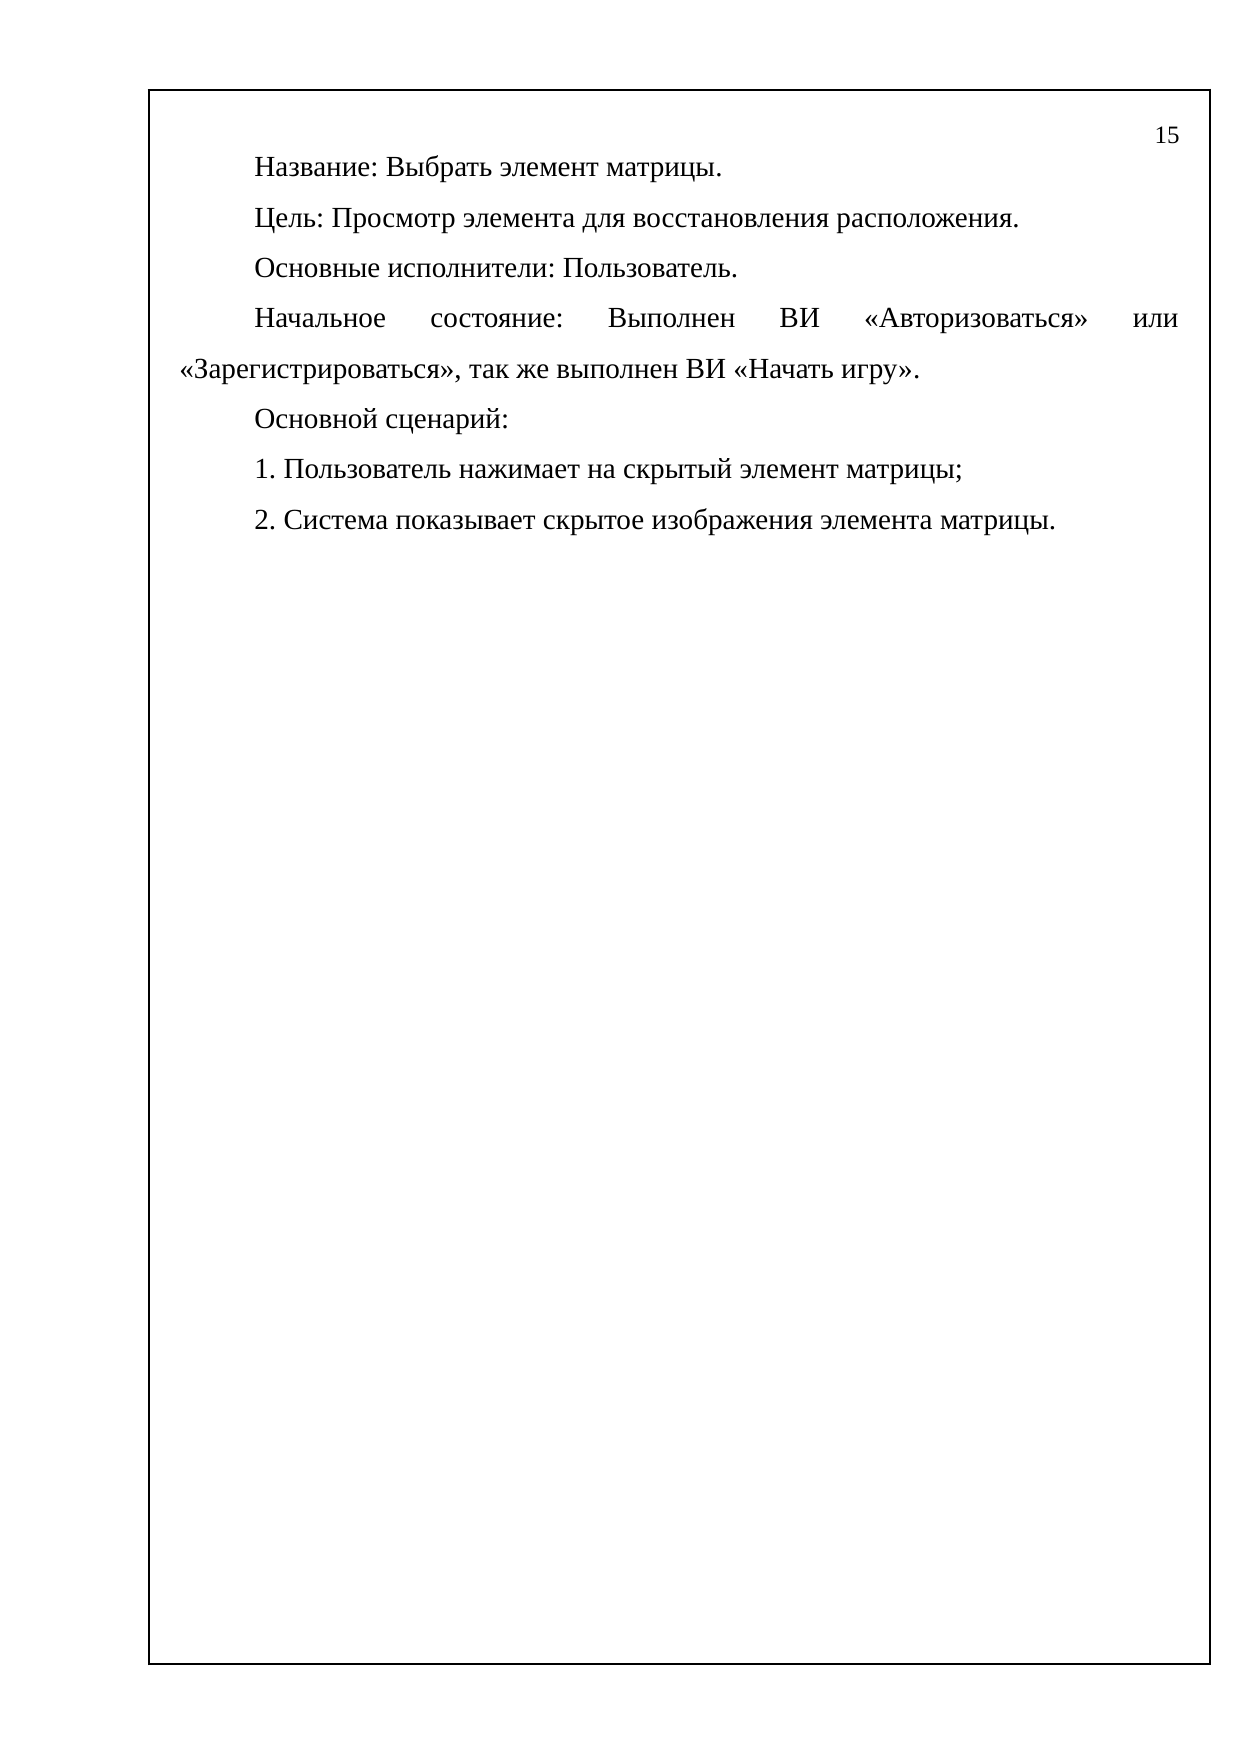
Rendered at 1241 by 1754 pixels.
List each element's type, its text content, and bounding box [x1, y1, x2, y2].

text Основные исполнители: Пользователь. [179, 250, 1179, 284]
text Основной сценарий: [179, 401, 1179, 435]
text 2. Система показывает скрытое изображения элемента матрицы. [179, 502, 1179, 535]
text Цель: Просмотр элемента для восстановления расположения. [179, 200, 1179, 233]
text 1. Пользователь нажимает на скрытый элемент матрицы; [179, 451, 1179, 485]
text Начальное состояние: Выполнен ВИ «Авторизоваться» или «Зарегистрироваться», так же выполнен ВИ «Начать игру». [179, 301, 1179, 384]
text Название: Выбрать элемент матрицы. [179, 149, 1179, 183]
